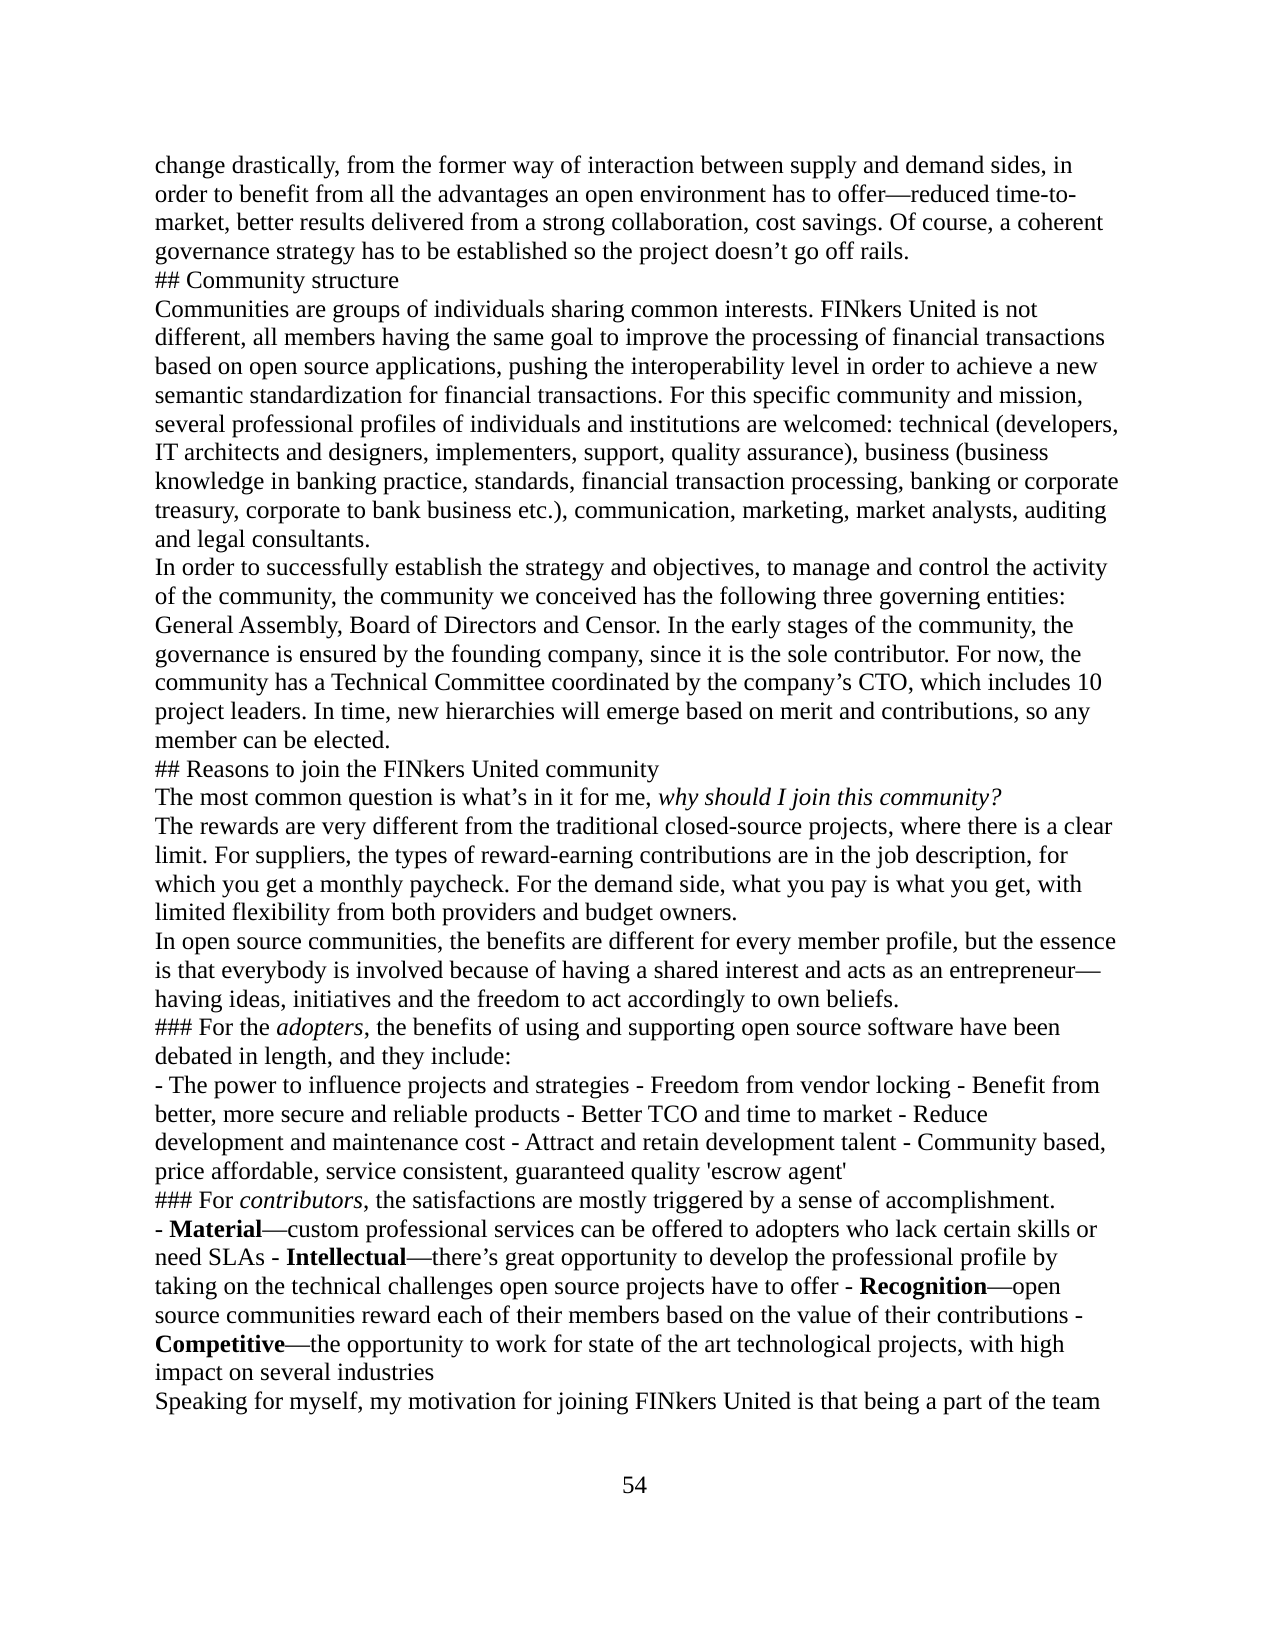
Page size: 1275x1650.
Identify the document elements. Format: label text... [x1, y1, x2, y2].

table_cell In order to successfully establish the strategy and objectives, to manage and control the activity of the community, the community we conceived has the following three governing entities: General Assembly, Board of Directors and Censor. In the early stages of the community, the governance is ensured by the founding company, since it is the sole contributor. For now, the community has a Technical Committee coordinated by the company’s CTO, which includes 10 project leaders. In time, new hierarchies will emerge based on merit and contributions, so any member can be elected. [150, 553, 1125, 754]
table_cell In open source communities, the benefits are different for every member profile, but the essence is that everybody is involved because of having a shared interest and acts as an entrepreneur—having ideas, initiatives and the freedom to act accordingly to own beliefs. [150, 926, 1125, 1012]
table_cell Speaking for myself, my motivation for joining FINkers United is that being a part of the team [150, 1386, 1125, 1415]
table_cell ### For the adopters, the benefits of using and supporting open source software have been debated in length, and they include: [150, 1013, 1125, 1070]
table_cell - The power to influence projects and strategies - Freedom from vendor locking - Benefit from better, more secure and reliable products - Better TCO and time to market - Reduce development and maintenance cost - Attract and retain development talent - Community based, price affordable, service consistent, guaranteed quality 'escrow agent' [150, 1070, 1125, 1185]
table_cell change drastically, from the former way of interaction between supply and demand sides, in order to benefit from all the advantages an open environment has to offer—reduced time-to-market, better results delivered from a strong collaboration, cost savings. Of course, a coherent governance strategy has to be established so the project doesn’t go off rails. [150, 150, 1125, 265]
table_cell Communities are groups of individuals sharing common interests. FINkers United is not different, all members having the same goal to improve the processing of financial transactions based on open source applications, pushing the interoperability level in order to achieve a new semantic standardization for financial transactions. For this specific community and mission, several professional profiles of individuals and institutions are welcomed: technical (developers, IT architects and designers, implementers, support, quality assurance), business (business knowledge in banking practice, standards, financial transaction processing, banking or corporate treasury, corporate to bank business etc.), communication, marketing, market analysts, auditing and legal consultants. [150, 294, 1125, 552]
table_cell ### For contributors, the satisfactions are mostly triggered by a sense of accomplishment. [150, 1185, 1125, 1214]
table_cell ## Reasons to join the FINkers United community [150, 754, 1125, 782]
table_cell The most common question is what’s in it for me, why should I join this community? [150, 783, 1125, 811]
table_cell - Material—custom professional services can be offered to adopters who lack certain skills or need SLAs - Intellectual—there’s great opportunity to develop the professional profile by taking on the technical challenges open source projects have to offer - Recognition—open source communities reward each of their members based on the value of their contributions - Competitive—the opportunity to work for state of the art technological projects, with high impact on several industries [150, 1214, 1125, 1386]
table_cell ## Community structure [150, 265, 1125, 294]
table_cell The rewards are very different from the traditional closed-source projects, where there is a clear limit. For suppliers, the types of reward-earning contributions are in the job description, for which you get a monthly paycheck. For the demand side, what you pay is what you get, with limited flexibility from both providers and budget owners. [150, 811, 1125, 926]
